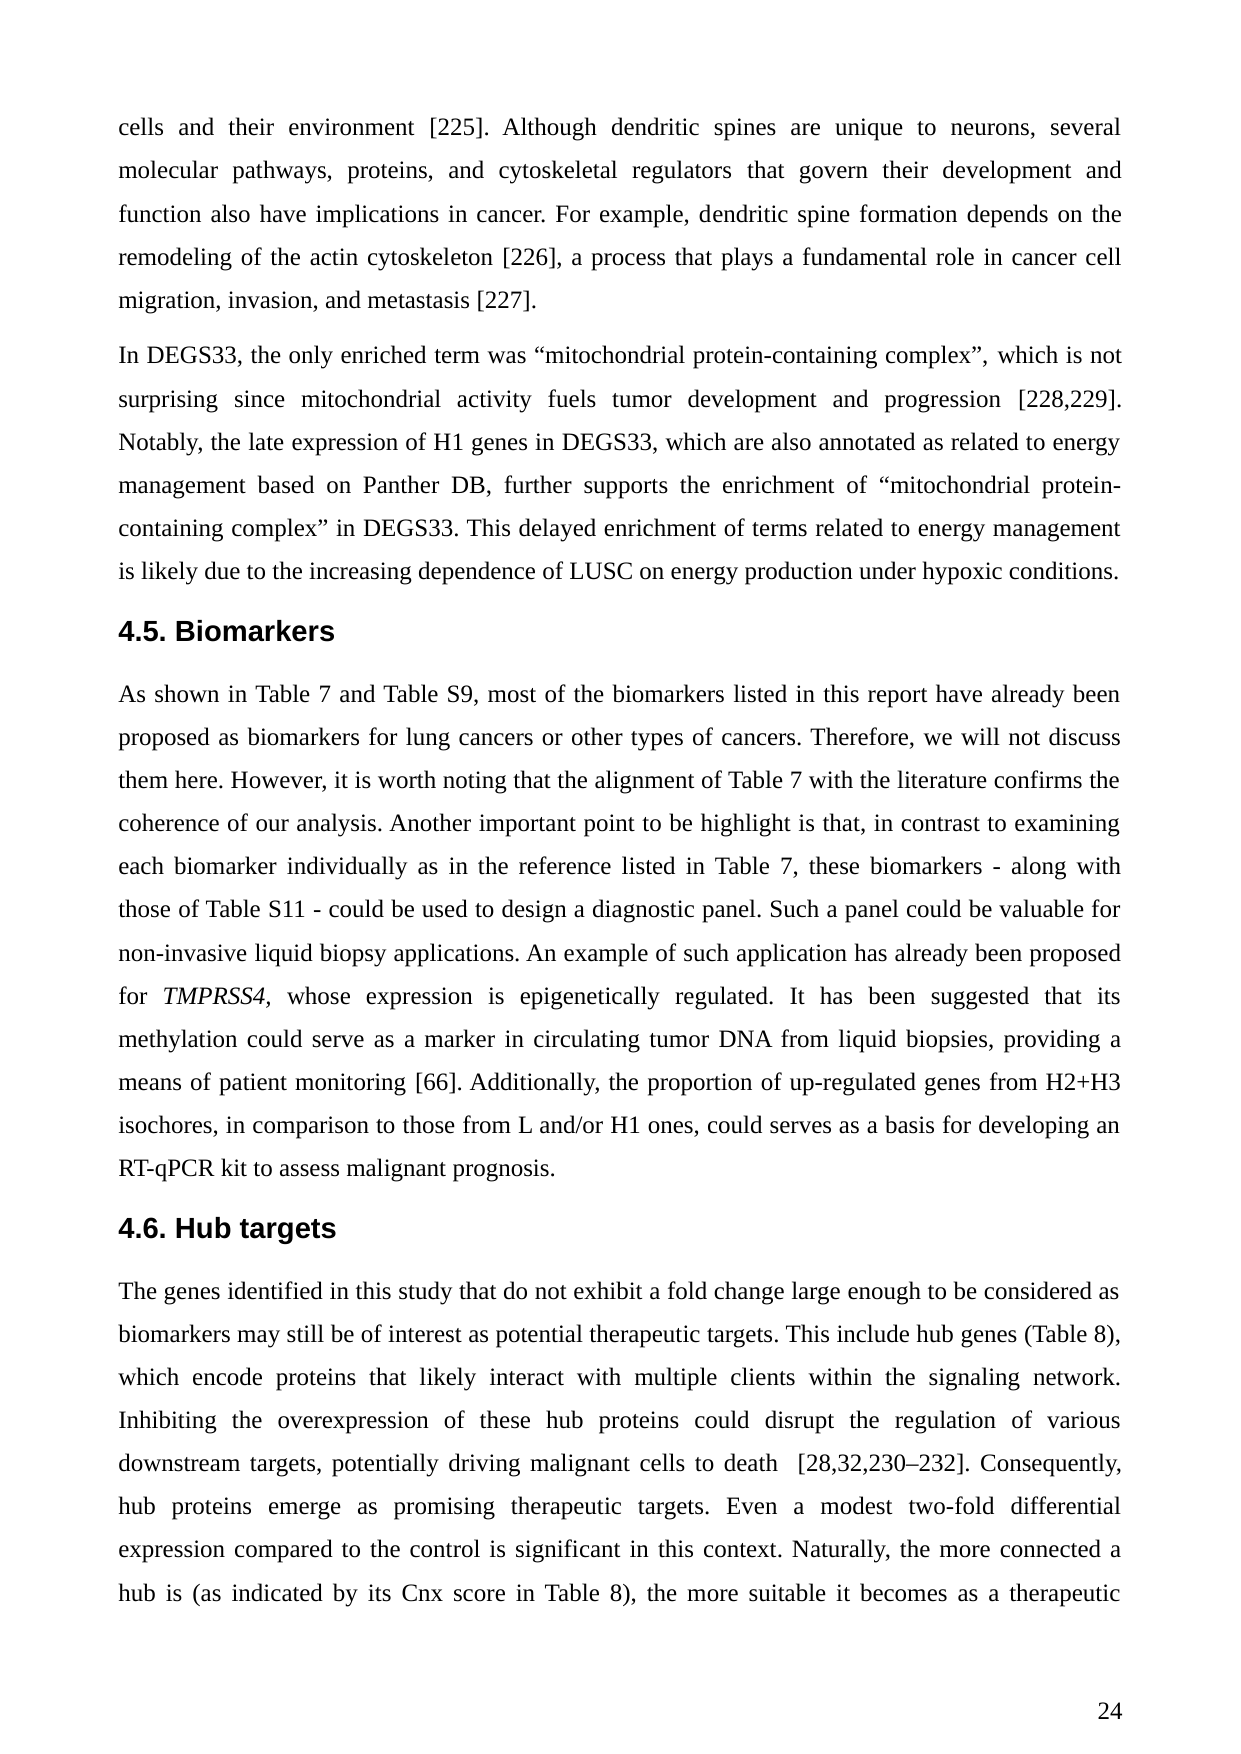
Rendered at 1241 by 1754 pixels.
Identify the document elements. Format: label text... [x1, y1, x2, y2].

text In DEGS33, the only enriched term was “mitochondrial protein-containing complex”, which is not surprising since mitochondrial activity fuels tumor development and progression [228,229]⁠. Notably, the late expression of H1 genes in DEGS33, which are also annotated as related to energy management based on Panther DB, further supports the enrichment of “mitochondrial protein-containing complex” in DEGS33. This delayed enrichment of terms related to energy management is likely due to the increasing dependence of LUSC on energy production under hypoxic conditions. [118, 341, 1122, 585]
text 4.6. Hub targets [118, 1211, 1122, 1244]
text As shown in Table 7 and Table S9, most of the biomarkers listed in this report have already been proposed as biomarkers for lung cancers or other types of cancers. Therefore, we will not discuss them here. However, it is worth noting that the alignment of Table 7 with the literature confirms the coherence of our analysis. Another important point to be highlight is that, in contrast to examining each biomarker individually as in the reference listed in Table 7, these biomarkers - along with those of Table S11 - could be used to design a diagnostic panel. Such a panel could be valuable for non-invasive liquid biopsy applications. An example of such application has already been proposed for TMPRSS4, whose expression is epigenetically regulated. It has been suggested that its methylation could serve as a marker in circulating tumor DNA from liquid biopsies, providing a means of patient monitoring [66].⁠ Additionally, the proportion of up-regulated genes from H2+H3 isochores, in comparison to those from L and/or H1 ones, could serves as a basis for developing an RT-qPCR kit to assess malignant prognosis. [118, 679, 1122, 1182]
text The genes identified in this study that do not exhibit a fold change large enough to be considered as biomarkers may still be of interest as potential therapeutic targets. This include hub genes (Table 8), which encode proteins that likely interact with multiple clients within the signaling network. Inhibiting the overexpression of these hub proteins could disrupt the regulation of various downstream targets, potentially driving malignant cells to death [28,32,230–232]⁠. Consequently, hub proteins emerge as promising therapeutic targets. Even a modest two-fold differential expression compared to the control is significant in this context. Naturally, the more connected a hub is (as indicated by its Cnx score in Table 8), the more suitable it becomes as a therapeutic [118, 1276, 1122, 1606]
text 4.5. Biomarkers [118, 614, 1122, 647]
subtitle cells and their environment [225]. Although dendritic spines are unique to neurons, several molecular pathways, proteins, and cytoskeletal regulators that govern their development and function also have implications in cancer. For example, dendritic spine formation depends on the remodeling of the actin cytoskeleton [226], a process that plays a fundamental role in cancer cell migration, invasion, and metastasis [227]⁠. [118, 112, 1122, 314]
